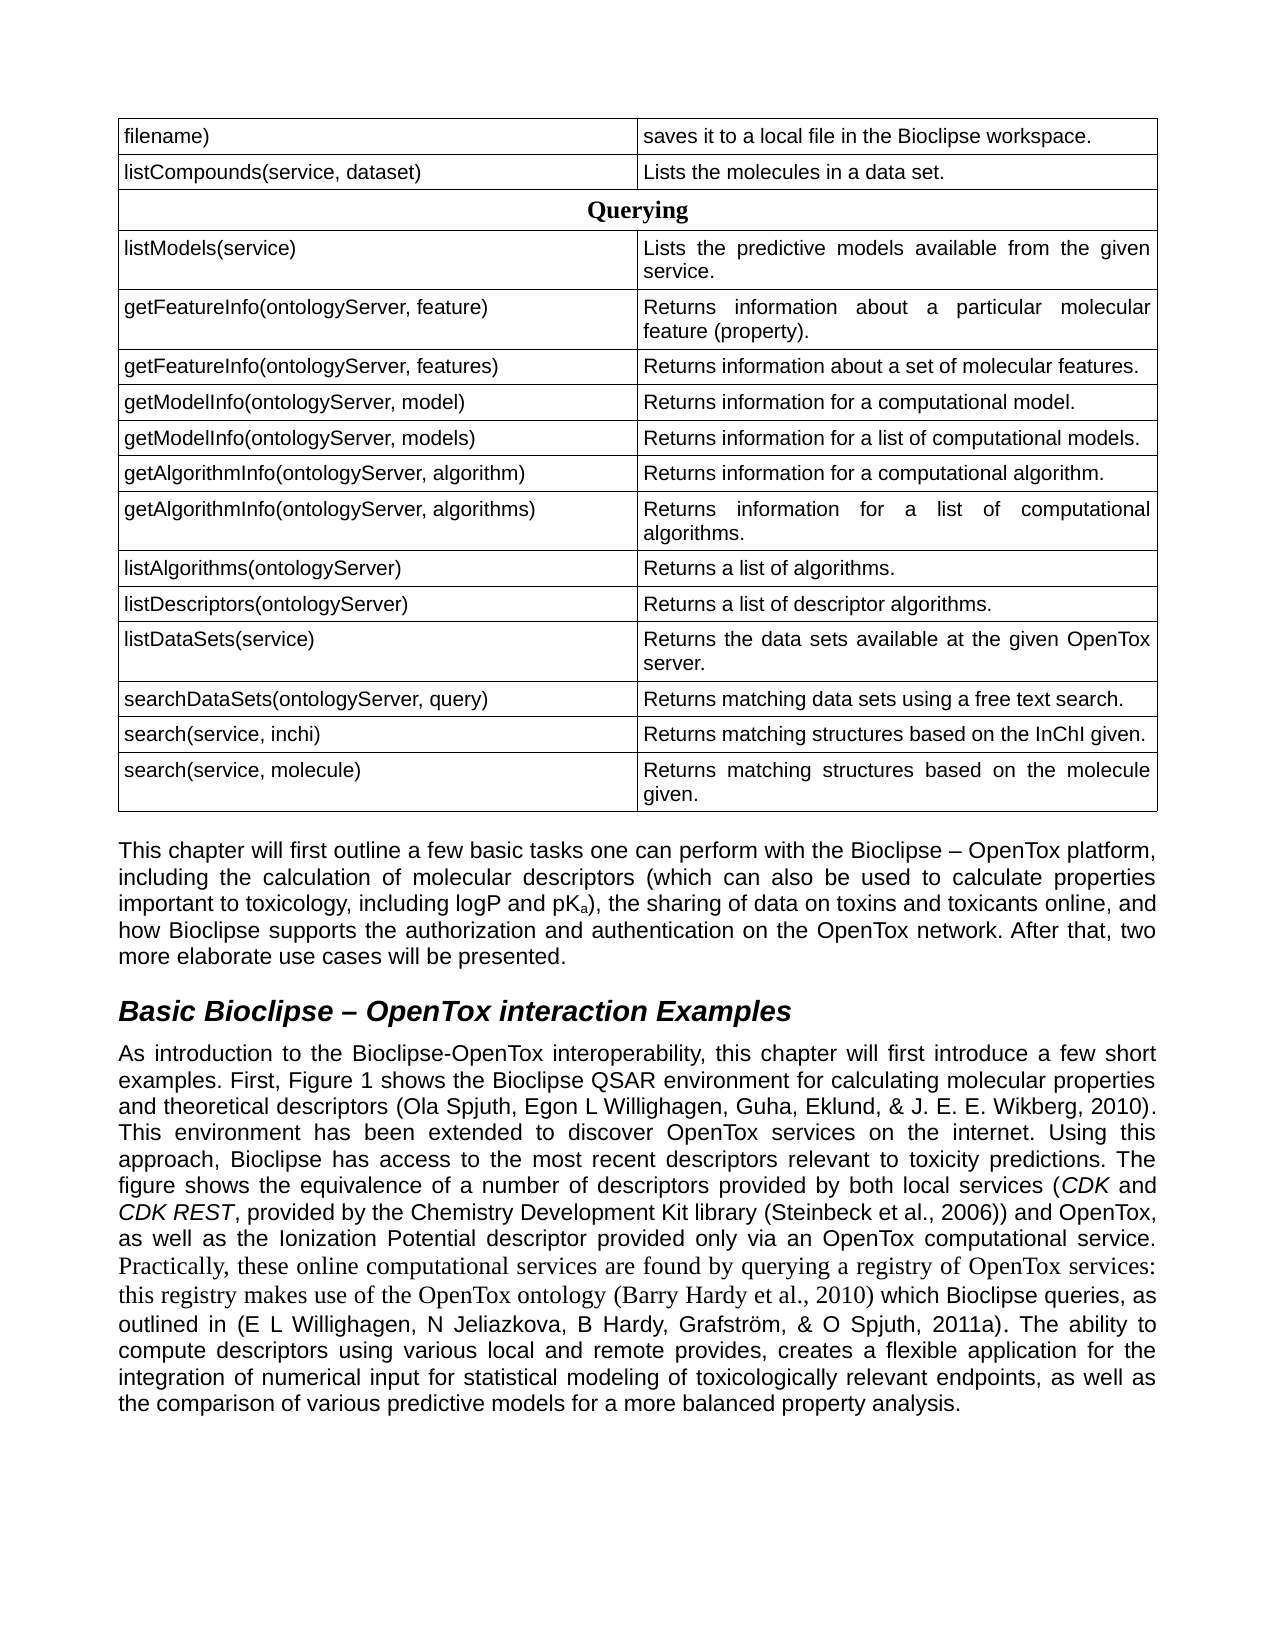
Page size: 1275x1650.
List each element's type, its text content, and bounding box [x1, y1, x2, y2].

table_cell getFeatureInfo(ontologyServer, feature) [119, 290, 637, 348]
table_cell getModelInfo(ontologyServer, model) [119, 385, 637, 419]
table_cell Returns information for a list of computational algorithms. [638, 492, 1157, 550]
table_cell Returns information about a set of molecular features. [638, 350, 1157, 384]
table_cell Returns the data sets available at the given OpenTox server. [638, 622, 1157, 681]
table_cell Querying [119, 190, 1157, 229]
table_cell saves it to a local ﬁle in the Bioclipse workspace. [638, 119, 1157, 154]
table_cell listDescriptors(ontologyServer) [119, 587, 637, 621]
table_cell Returns matching structures based on the molecule given. [638, 753, 1157, 811]
table_cell Returns matching structures based on the InChI given. [638, 717, 1157, 752]
table_cell getModelInfo(ontologyServer, models) [119, 421, 637, 455]
subtitle Basic Bioclipse – OpenTox interaction Examples [118, 994, 1157, 1028]
table_cell search(service, molecule) [119, 753, 637, 811]
table_cell listModels(service) [119, 231, 637, 289]
table_cell Returns information for a computational model. [638, 385, 1157, 419]
table_cell listAlgorithms(ontologyServer) [119, 551, 637, 586]
text As introduction to the Bioclipse-OpenTox interoperability, this chapter will first introduce a few short examples. First, Figure 1 shows the Bioclipse QSAR environment for calculating molecular properties and theoretical descriptors (Ola Spjuth, Egon L Willighagen, Guha, Eklund, & J. E. E. Wikberg, 2010). This environment has been extended to discover OpenTox services on the internet. Using this approach, Bioclipse has access to the most recent descriptors relevant to toxicity predictions. The figure shows the equivalence of a number of descriptors provided by both local services (CDK and CDK REST, provided by the Chemistry Development Kit library (Steinbeck et al., 2006)) and OpenTox, as well as the Ionization Potential descriptor provided only via an OpenTox computational service. Practically, these online computational services are found by querying a registry of OpenTox services: this registry makes use of the OpenTox ontology (Barry Hardy et al., 2010) which Bioclipse queries, as outlined in (E L Willighagen, N Jeliazkova, B Hardy, Grafström, & O Spjuth, 2011a)⁠. The ability to compute descriptors using various local and remote provides, creates a flexible application for the integration of numerical input for statistical modeling of toxicologically relevant endpoints, as well as the comparison of various predictive models for a more balanced property analysis. [118, 1040, 1157, 1416]
table_cell Returns matching data sets using a free text search. [638, 682, 1157, 716]
table_cell Returns a list of algorithms. [638, 551, 1157, 586]
table_cell getFeatureInfo(ontologyServer, features) [119, 350, 637, 384]
table_cell Returns information for a list of computational models. [638, 421, 1157, 455]
text This chapter will first outline a few basic tasks one can perform with the Bioclipse – OpenTox platform, including the calculation of molecular descriptors (which can also be used to calculate properties important to toxicology, including logP and pKa), the sharing of data on toxins and toxicants online, and how Bioclipse supports the authorization and authentication on the OpenTox network. After that, two more elaborate use cases will be presented. [118, 837, 1157, 969]
table_cell searchDataSets(ontologyServer, query) [119, 682, 637, 716]
table_cell search(service, inchi) [119, 717, 637, 752]
table_cell ﬁlename) [119, 119, 637, 154]
table_cell getAlgorithmInfo(ontologyServer, algorithm) [119, 456, 637, 491]
table_cell listCompounds(service, dataset) [119, 155, 637, 189]
table_cell getAlgorithmInfo(ontologyServer, algorithms) [119, 492, 637, 550]
table_cell Lists the molecules in a data set. [638, 155, 1157, 189]
table_cell listDataSets(service) [119, 622, 637, 681]
table_cell Lists the predictive models available from the given service. [638, 231, 1157, 289]
table_cell Returns a list of descriptor algorithms. [638, 587, 1157, 621]
table_cell Returns information for a computational algorithm. [638, 456, 1157, 491]
table_cell Returns information about a particular molecular feature (property). [638, 290, 1157, 348]
